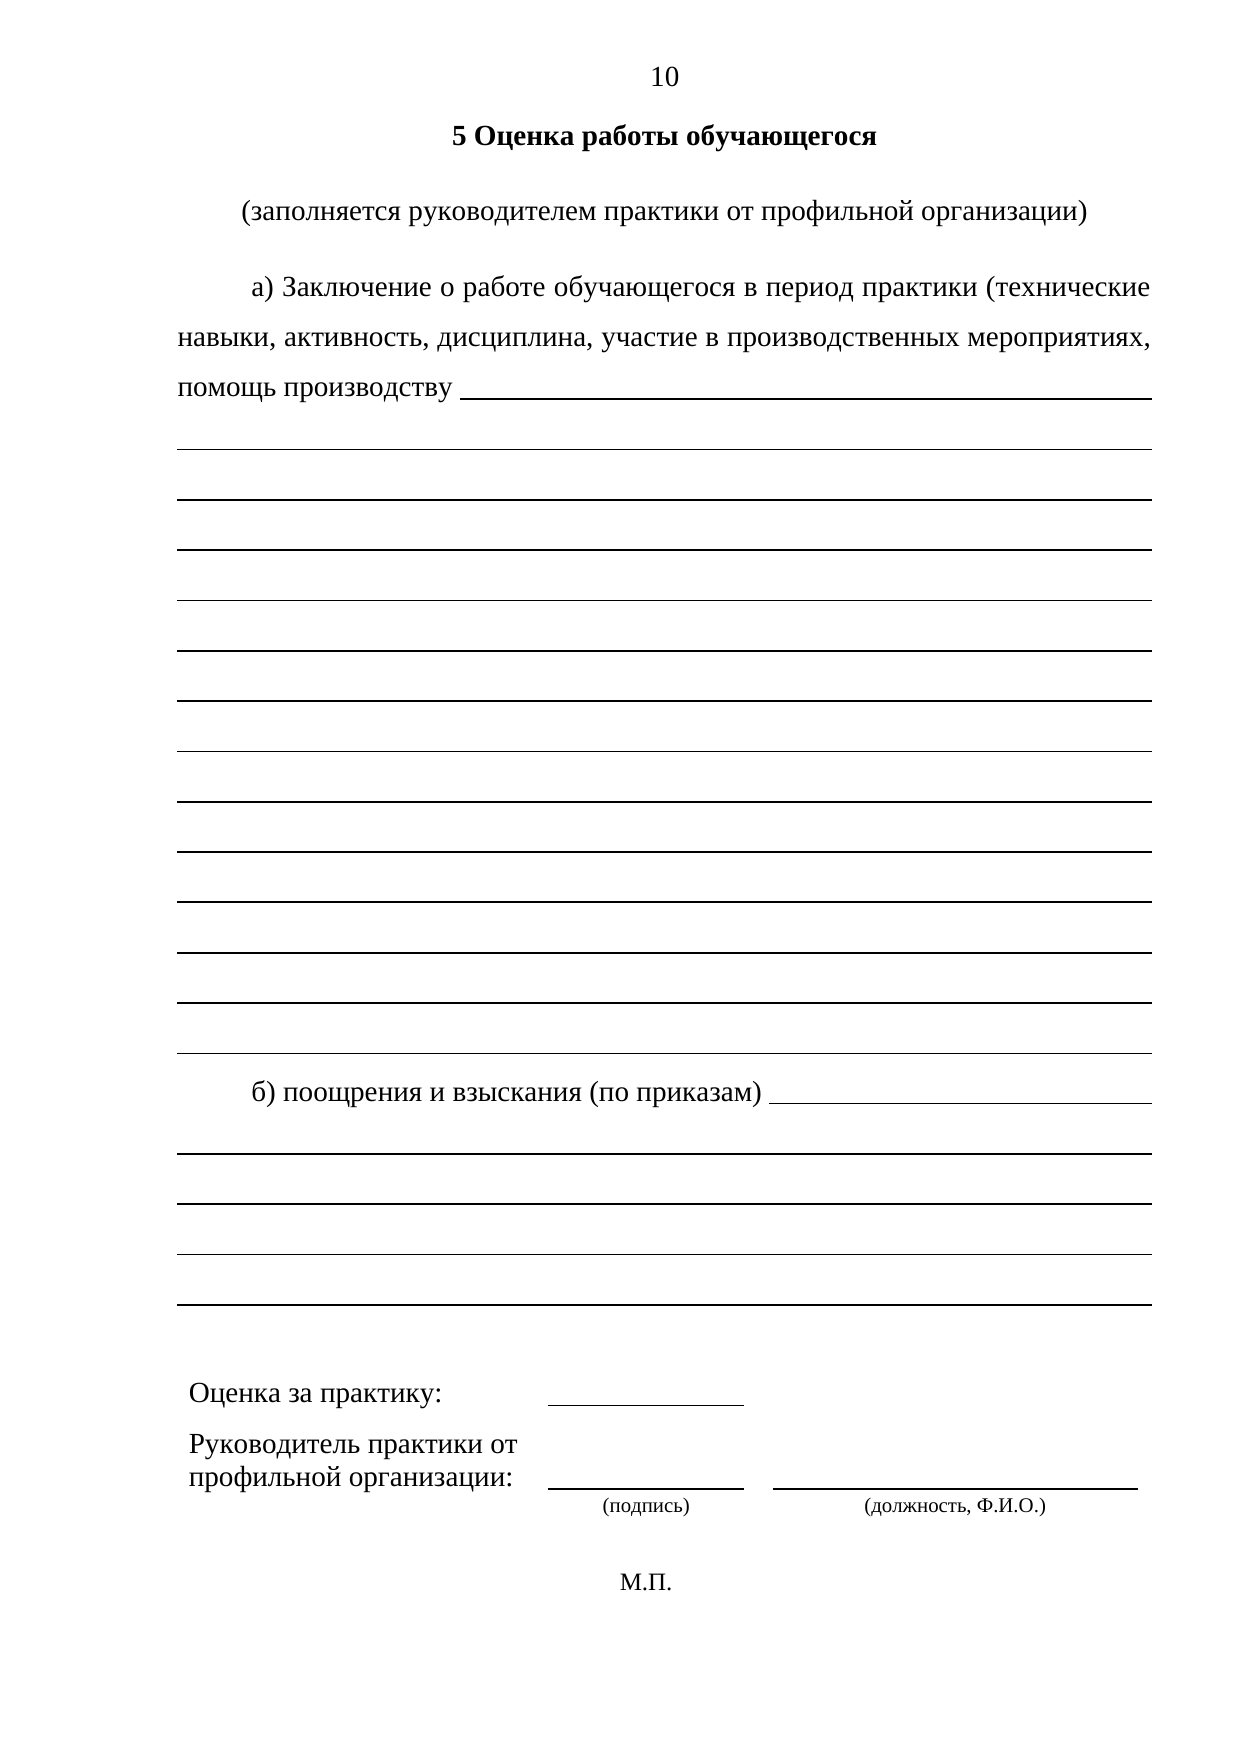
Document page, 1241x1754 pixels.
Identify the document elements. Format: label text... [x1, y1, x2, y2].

table_cell [759, 1534, 1152, 1596]
text (заполняется руководителем практики от профильной организации) [177, 193, 1152, 227]
text а) Заключение о работе обучающегося в период практики (технические навыки, активность, дисциплина, участие в производственных мероприятиях, помощь производству [177, 269, 1152, 403]
table_cell (должность, Ф.И.О.) [759, 1426, 1152, 1534]
subtitle 5 Оценка работы обучающегося [177, 118, 1152, 152]
table_cell [177, 1534, 533, 1596]
text б) поощрения и взыскания (по приказам) [177, 1074, 1152, 1107]
table_cell Руководитель практики от профильной организации: [177, 1426, 533, 1534]
table_header [759, 1376, 1152, 1426]
table_header Оценка за практику: [177, 1376, 533, 1426]
table_header [534, 1376, 758, 1426]
table_cell М.П. [534, 1534, 758, 1596]
table_cell (подпись) [534, 1426, 758, 1534]
